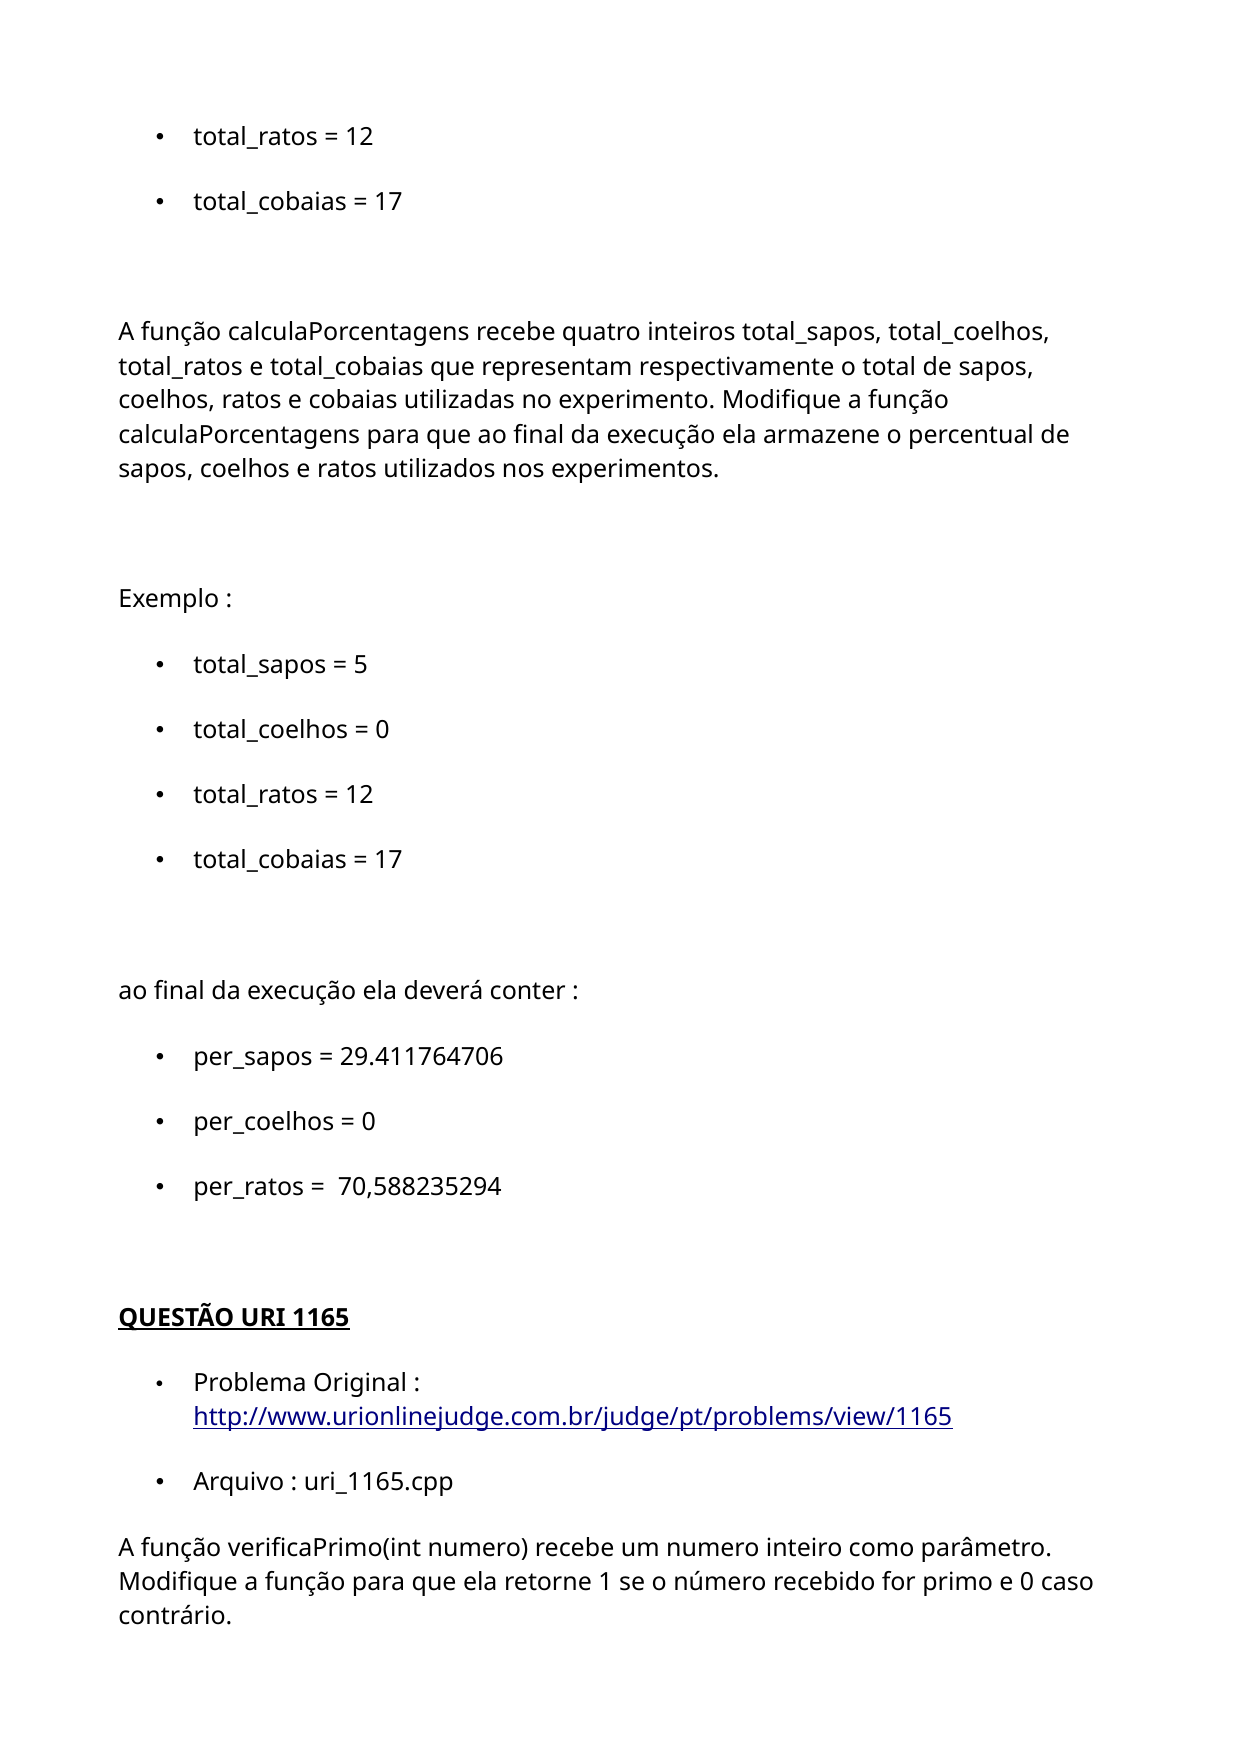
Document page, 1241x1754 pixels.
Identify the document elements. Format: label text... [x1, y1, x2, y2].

text QUESTÃO URI 1165 [118, 1299, 1122, 1333]
list Arquivo : uri_1165.cpp [156, 1464, 1122, 1498]
list per_coelhos = 0 [156, 1103, 1122, 1137]
list per_sapos = 29.411764706 [156, 1038, 1122, 1072]
list total_ratos = 12 [156, 118, 1122, 152]
text A função calculaPorcentagens recebe quatro inteiros total_sapos, total_coelhos, total_ratos e total_cobaias que representam respectivamente o total de sapos, coelhos, ratos e cobaias utilizadas no experimento. Modifique a função calculaPorcentagens para que ao final da execução ela armazene o percentual de sapos, coelhos e ratos utilizados nos experimentos. [118, 314, 1122, 484]
list Problema Original : http://www.urionlinejudge.com.br/judge/pt/problems/view/1165 [156, 1365, 1122, 1433]
list total_sapos = 5 [156, 646, 1122, 680]
list total_cobaias = 17 [156, 842, 1122, 876]
list total_cobaias = 17 [156, 183, 1122, 217]
list total_ratos = 12 [156, 777, 1122, 811]
list per_ratos = 70,588235294 [156, 1169, 1122, 1203]
text A função verificaPrimo(int numero) recebe um numero inteiro como parâmetro. Modifique a função para que ela retorne 1 se o número recebido for primo e 0 caso contrário. [118, 1529, 1122, 1632]
list total_coelhos = 0 [156, 712, 1122, 746]
text Exemplo : [118, 581, 1122, 615]
text ao final da execução ela deverá conter : [118, 973, 1122, 1007]
